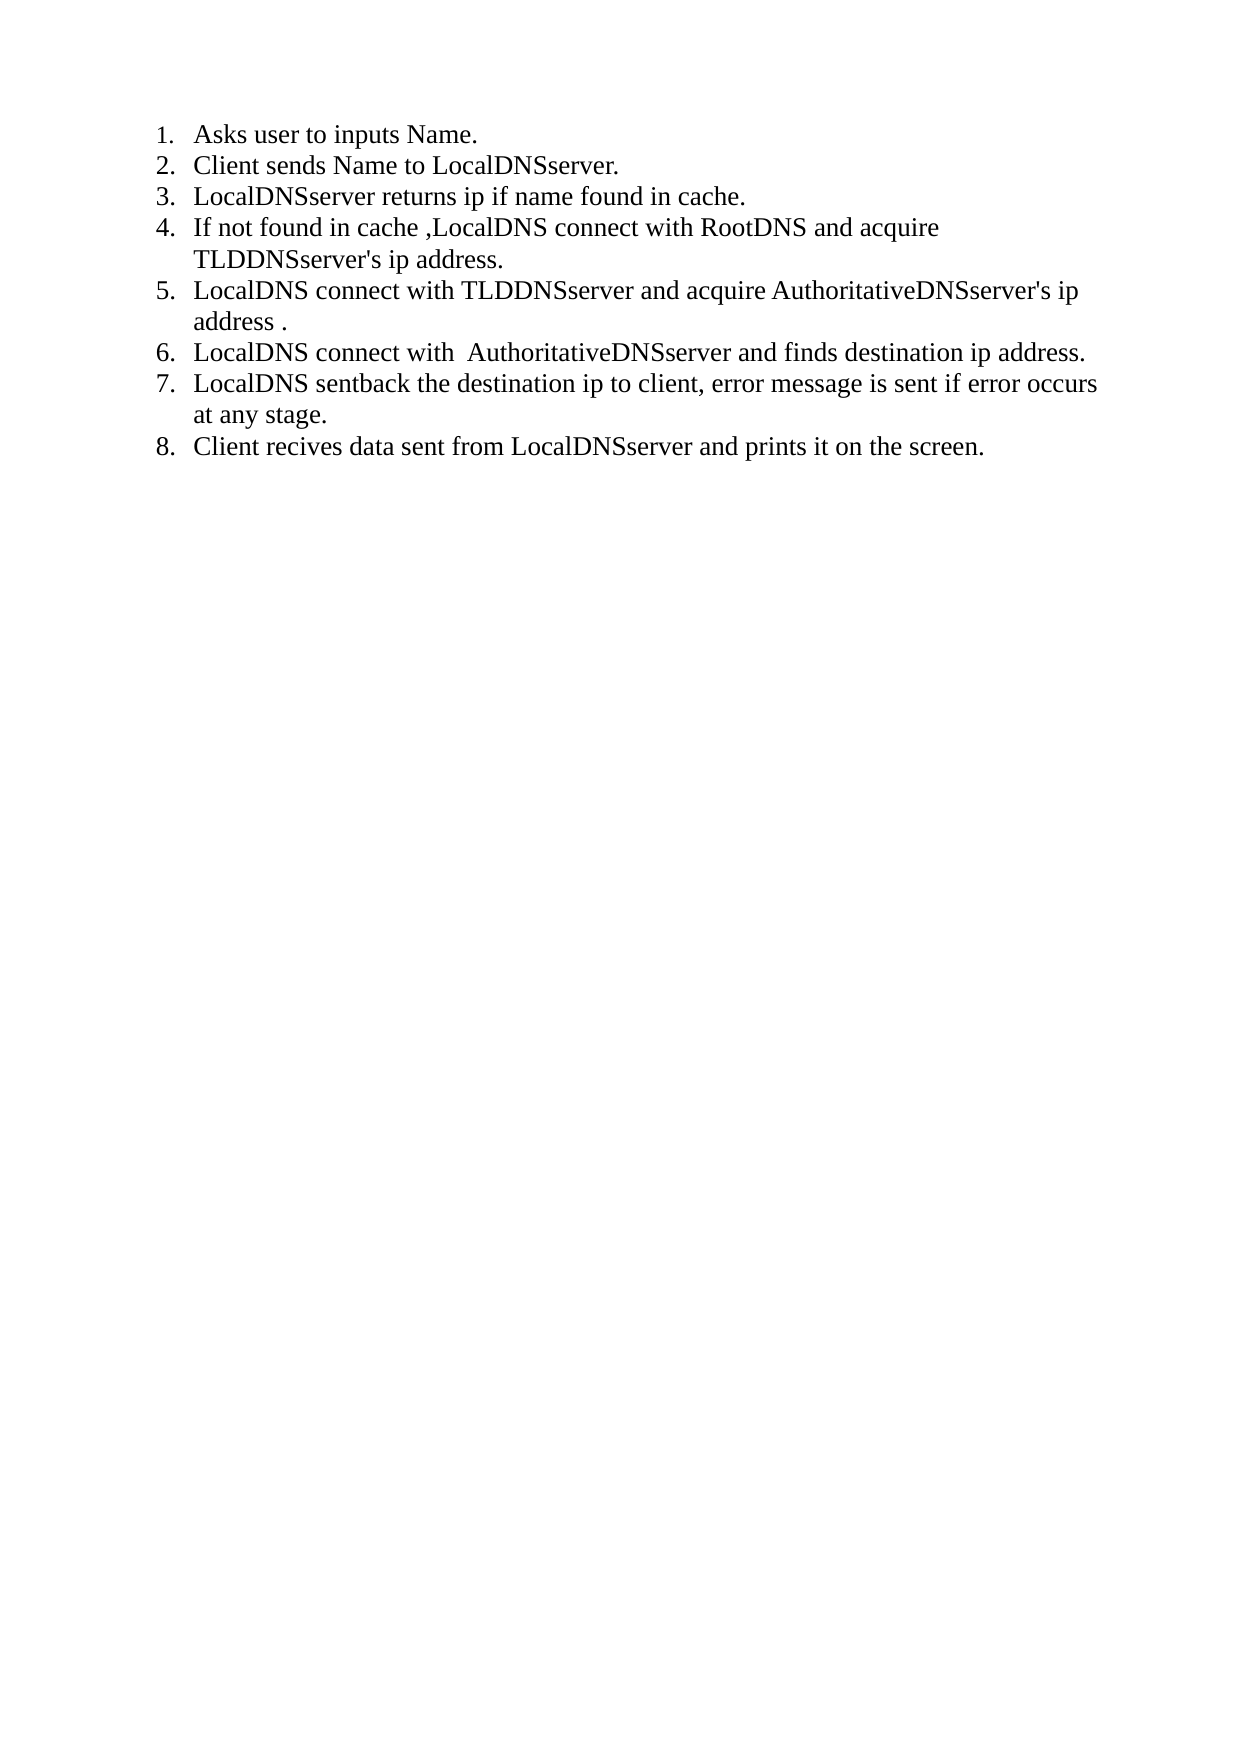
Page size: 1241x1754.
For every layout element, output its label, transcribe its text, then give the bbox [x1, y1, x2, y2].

list LocalDNS sentback the destination ip to client, error message is sent if error occurs at any stage. [156, 367, 1122, 429]
list Asks user to inputs Name. [156, 118, 1122, 149]
list LocalDNSserver returns ip if name found in cache. [156, 180, 1122, 212]
list If not found in cache ,LocalDNS connect with RootDNS and acquire TLDDNSserver's ip address. [156, 212, 1122, 274]
list Client recives data sent from LocalDNSserver and prints it on the screen. [156, 429, 1122, 461]
list LocalDNS connect with TLDDNSserver and acquire AuthoritativeDNSserver's ip address . [156, 274, 1122, 336]
list Client sends Name to LocalDNSserver. [156, 149, 1122, 180]
list LocalDNS connect with AuthoritativeDNSserver and finds destination ip address. [156, 336, 1122, 367]
